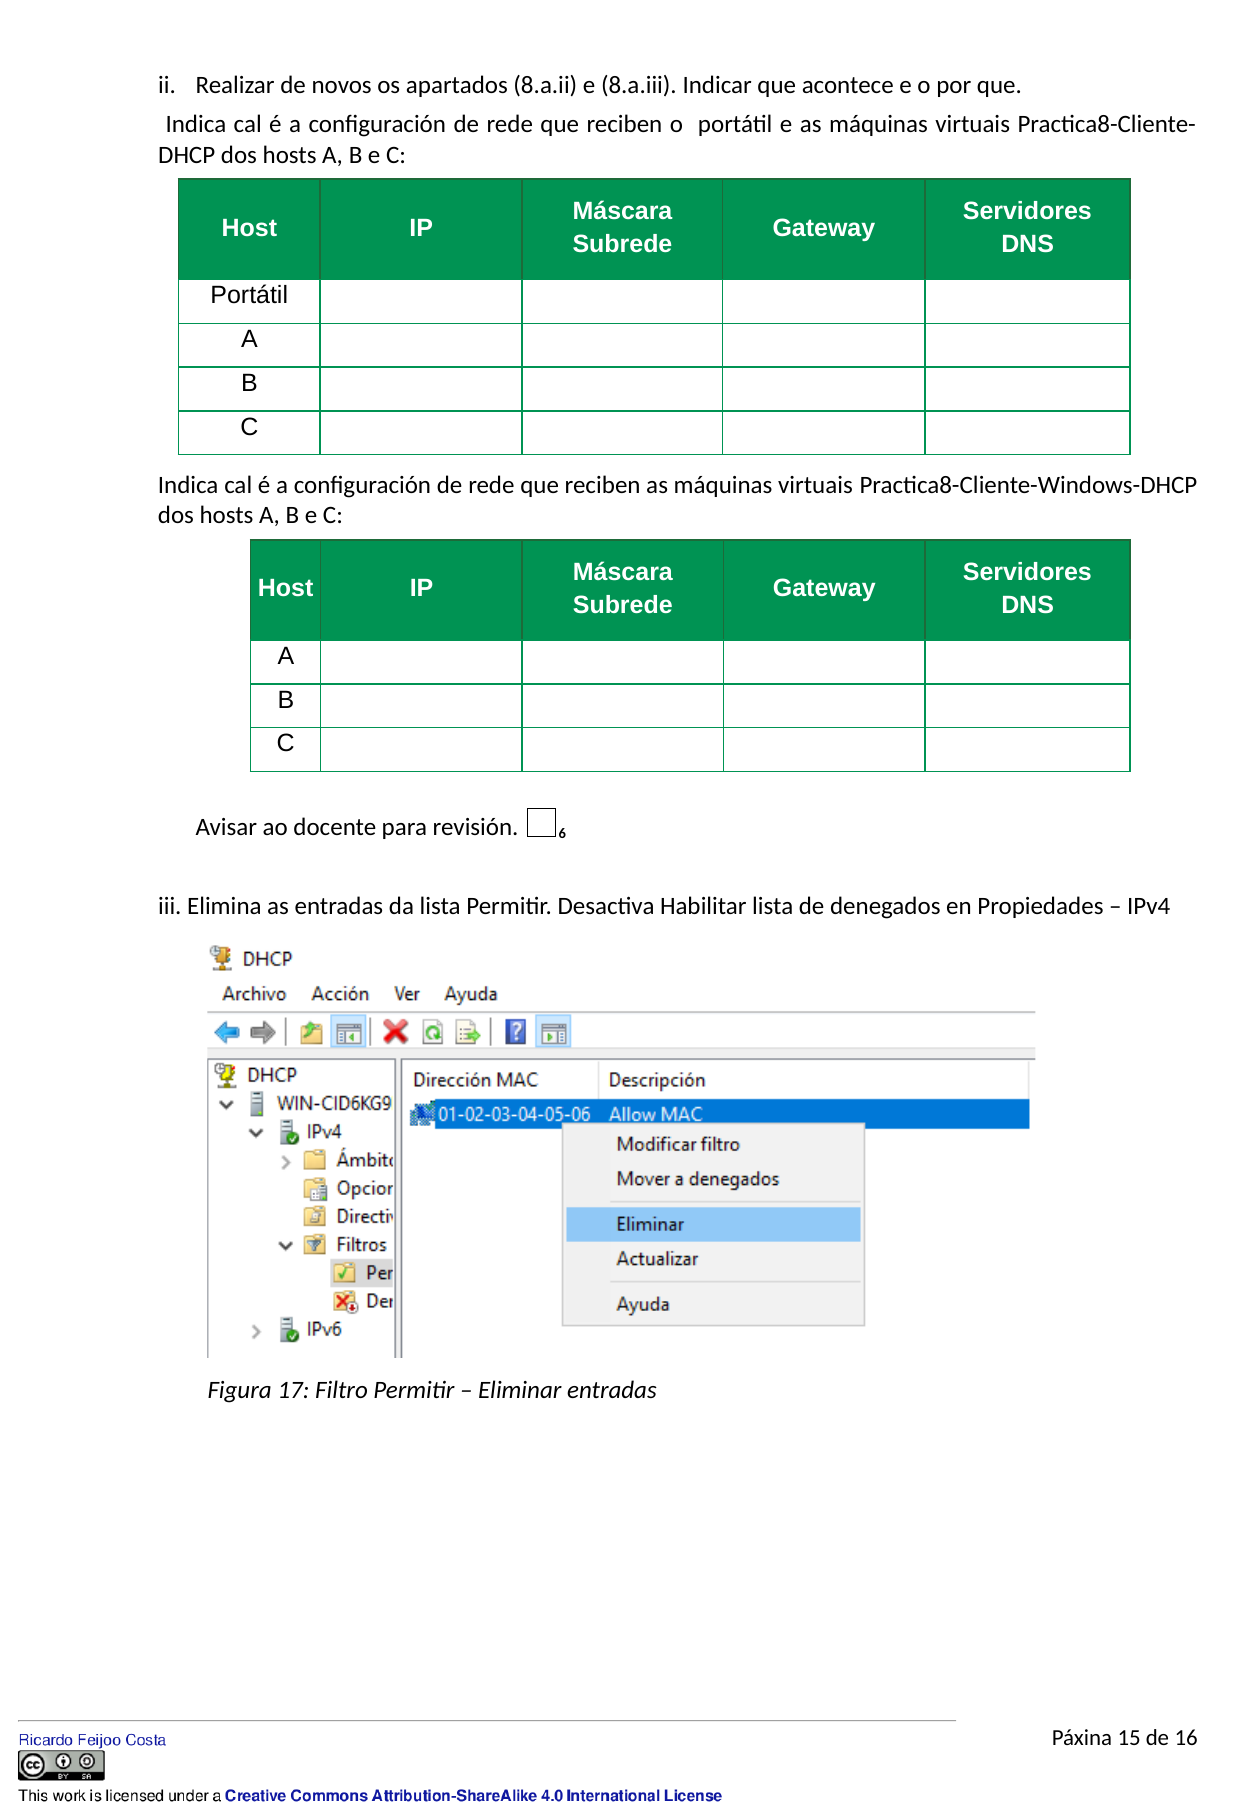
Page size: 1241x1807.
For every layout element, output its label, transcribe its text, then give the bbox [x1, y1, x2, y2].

table_cell [724, 685, 924, 727]
table_cell [723, 412, 924, 454]
table_cell [321, 368, 521, 410]
table_cell [523, 280, 722, 322]
table_header Host [179, 180, 319, 279]
table_cell [321, 412, 521, 454]
picture [207, 941, 1036, 1358]
table_header IP [321, 180, 521, 279]
table_cell [926, 685, 1129, 727]
table_header Gateway [724, 541, 924, 639]
table_cell Portátil [179, 280, 319, 322]
table_cell [926, 324, 1129, 366]
table_cell [724, 641, 924, 683]
table_cell [926, 280, 1129, 322]
table_cell [926, 641, 1129, 683]
table_cell B [179, 368, 319, 410]
table_cell A [251, 641, 320, 683]
table_cell B [251, 685, 320, 727]
table_cell [926, 728, 1129, 771]
table_header Servidores DNS [926, 541, 1129, 639]
table_cell A [179, 324, 319, 366]
table_header Servidores DNS [926, 180, 1129, 279]
table_cell [926, 412, 1129, 454]
list Avisar ao docente para revisión. 6 [158, 811, 1197, 842]
table_cell [926, 368, 1129, 410]
table_cell [321, 685, 521, 727]
table_cell [523, 685, 723, 727]
table_cell [321, 324, 521, 366]
table_cell [724, 728, 924, 771]
list Realizar de novos os apartados (8.a.ii) e (8.a.iii). Indicar que acontece e o por que. [158, 69, 1197, 100]
table_cell C [251, 728, 320, 771]
table_cell [321, 280, 521, 322]
table_cell [723, 324, 924, 366]
table_header Máscara Subrede [523, 180, 722, 279]
table_cell C [179, 412, 319, 454]
list Indica cal é a configuración de rede que reciben as máquinas virtuais Practica8-Cliente-Windows-DHCP dos hosts A, B e C: [158, 469, 1197, 530]
list Figura 17: Filtro Permitir – Eliminar entradas [207, 1358, 1036, 1405]
table_header Host [251, 541, 320, 639]
list Indica cal é a configuración de rede que reciben o portátil e as máquinas virtuais Practica8-Cliente-DHCP dos hosts A, B e C: [120, 108, 1197, 169]
table_cell [523, 641, 723, 683]
table_cell [321, 728, 521, 771]
table_cell [523, 728, 723, 771]
table_cell [723, 368, 924, 410]
table_header Gateway [723, 180, 924, 279]
table_cell [321, 641, 521, 683]
table_cell [523, 324, 722, 366]
table_header IP [321, 541, 521, 639]
table_header Máscara Subrede [523, 541, 723, 639]
table_cell [523, 368, 722, 410]
picture [8, 1715, 957, 1806]
table_cell [723, 280, 924, 322]
list iii. Elimina as entradas da lista Permitir. Desactiva Habilitar lista de denegados en Propiedades – IPv4 [120, 890, 1197, 920]
table_cell [523, 412, 722, 454]
